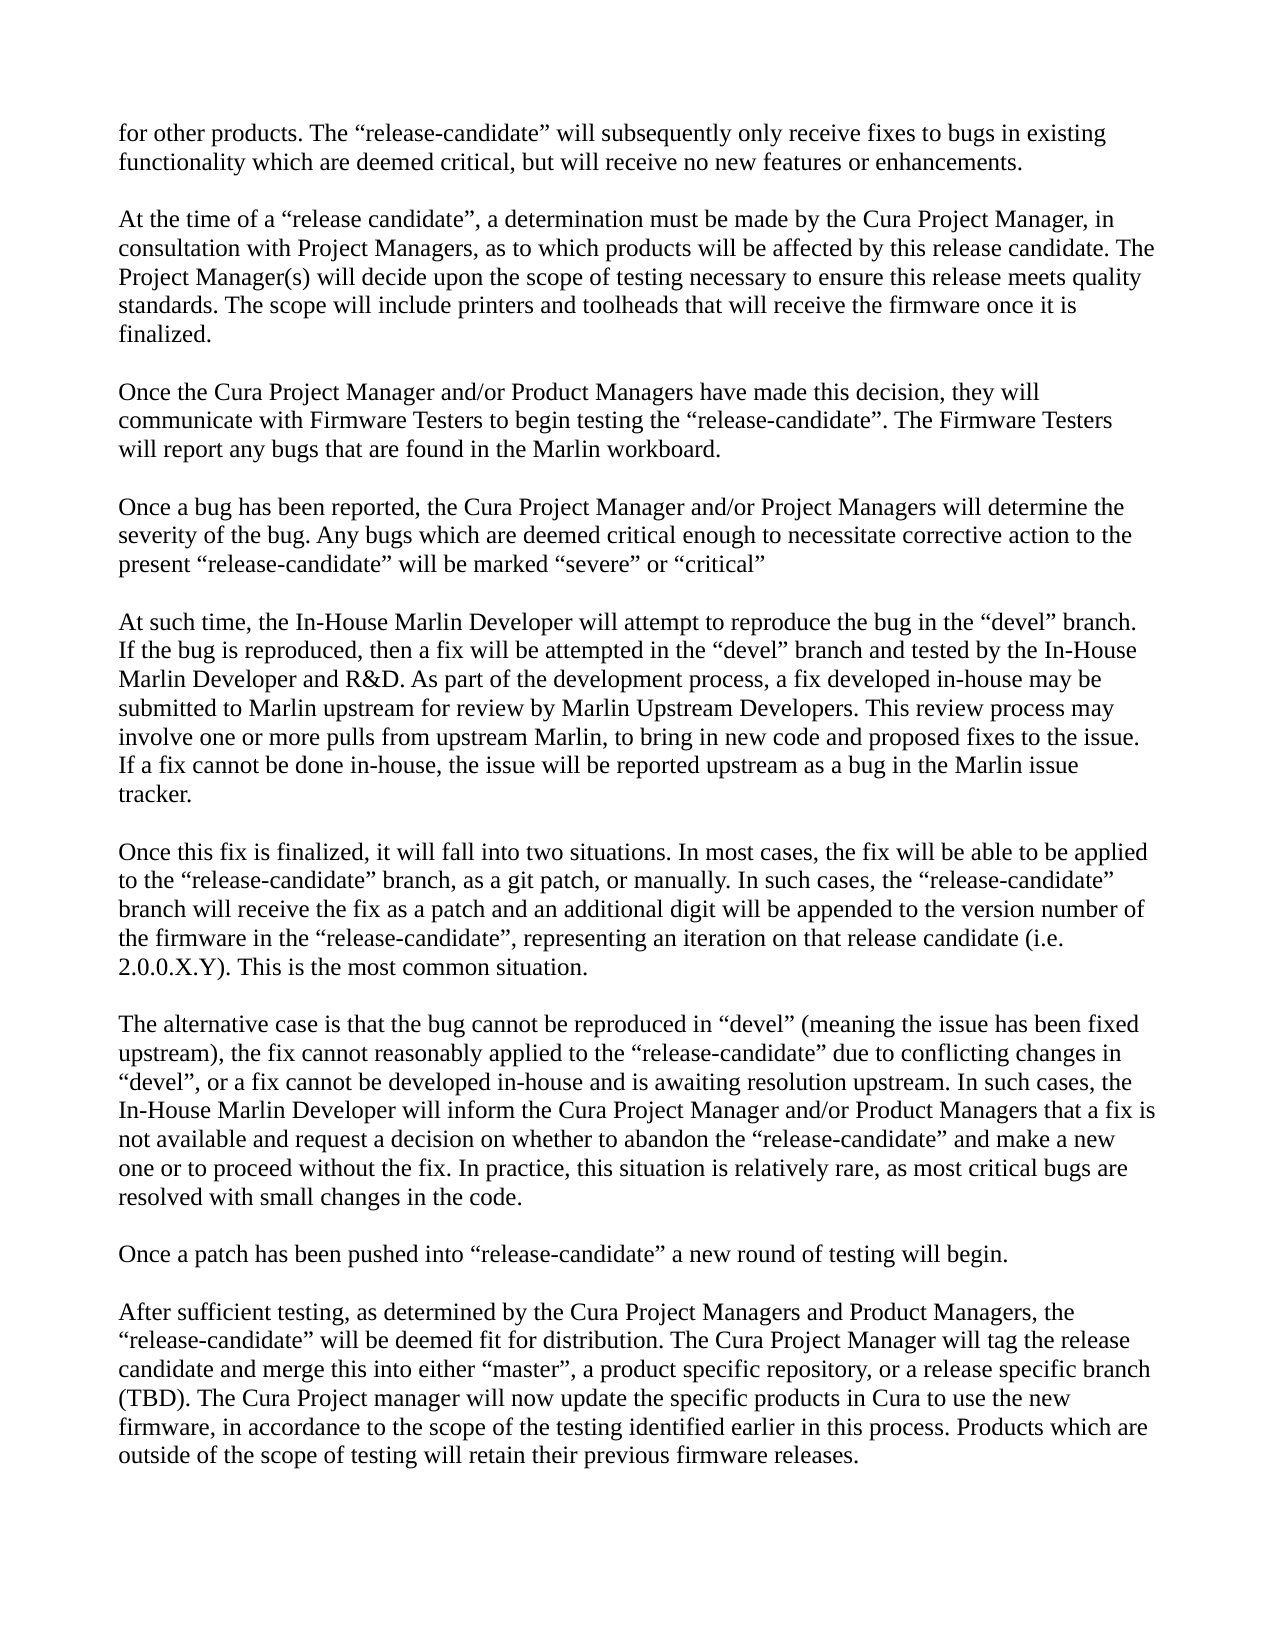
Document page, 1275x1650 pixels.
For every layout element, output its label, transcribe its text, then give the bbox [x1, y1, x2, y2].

text At such time, the In-House Marlin Developer will attempt to reproduce the bug in the “devel” branch. If the bug is reproduced, then a fix will be attempted in the “devel” branch and tested by the In-House Marlin Developer and R&D. As part of the development process, a fix developed in-house may be submitted to Marlin upstream for review by Marlin Upstream Developers. This review process may involve one or more pulls from upstream Marlin, to bring in new code and proposed fixes to the issue. If a fix cannot be done in-house, the issue will be reported upstream as a bug in the Marlin issue tracker. [118, 607, 1157, 808]
text The alternative case is that the bug cannot be reproduced in “devel” (meaning the issue has been fixed upstream), the fix cannot reasonably applied to the “release-candidate” due to conflicting changes in “devel”, or a fix cannot be developed in-house and is awaiting resolution upstream. In such cases, the In-House Marlin Developer will inform the Cura Project Manager and/or Product Managers that a fix is not available and request a decision on whether to abandon the “release-candidate” and make a new one or to proceed without the fix. In practice, this situation is relatively rare, as most critical bugs are resolved with small changes in the code. [118, 1009, 1157, 1211]
text Once a patch has been pushed into “release-candidate” a new round of testing will begin. [118, 1239, 1157, 1268]
text Once a bug has been reported, the Cura Project Manager and/or Project Managers will determine the severity of the bug. Any bugs which are deemed critical enough to necessitate corrective action to the present “release-candidate” will be marked “severe” or “critical” [118, 492, 1157, 578]
text Once the Cura Project Manager and/or Product Managers have made this decision, they will communicate with Firmware Testers to begin testing the “release-candidate”. The Firmware Testers will report any bugs that are found in the Marlin workboard. [118, 377, 1157, 463]
text for other products. The “release-candidate” will subsequently only receive fixes to bugs in existing functionality which are deemed critical, but will receive no new features or enhancements. [118, 118, 1157, 176]
text Once this fix is finalized, it will fall into two situations. In most cases, the fix will be able to be applied to the “release-candidate” branch, as a git patch, or manually. In such cases, the “release-candidate” branch will receive the fix as a patch and an additional digit will be appended to the version number of the firmware in the “release-candidate”, representing an iteration on that release candidate (i.e. 2.0.0.X.Y). This is the most common situation. [118, 837, 1157, 981]
text At the time of a “release candidate”, a determination must be made by the Cura Project Manager, in consultation with Project Managers, as to which products will be affected by this release candidate. The Project Manager(s) will decide upon the scope of testing necessary to ensure this release meets quality standards. The scope will include printers and toolheads that will receive the firmware once it is finalized. [118, 204, 1157, 348]
text After sufficient testing, as determined by the Cura Project Managers and Product Managers, the “release-candidate” will be deemed fit for distribution. The Cura Project Manager will tag the release candidate and merge this into either “master”, a product specific repository, or a release specific branch (TBD). The Cura Project manager will now update the specific products in Cura to use the new firmware, in accordance to the scope of the testing identified earlier in this process. Products which are outside of the scope of testing will retain their previous firmware releases. [118, 1297, 1157, 1469]
